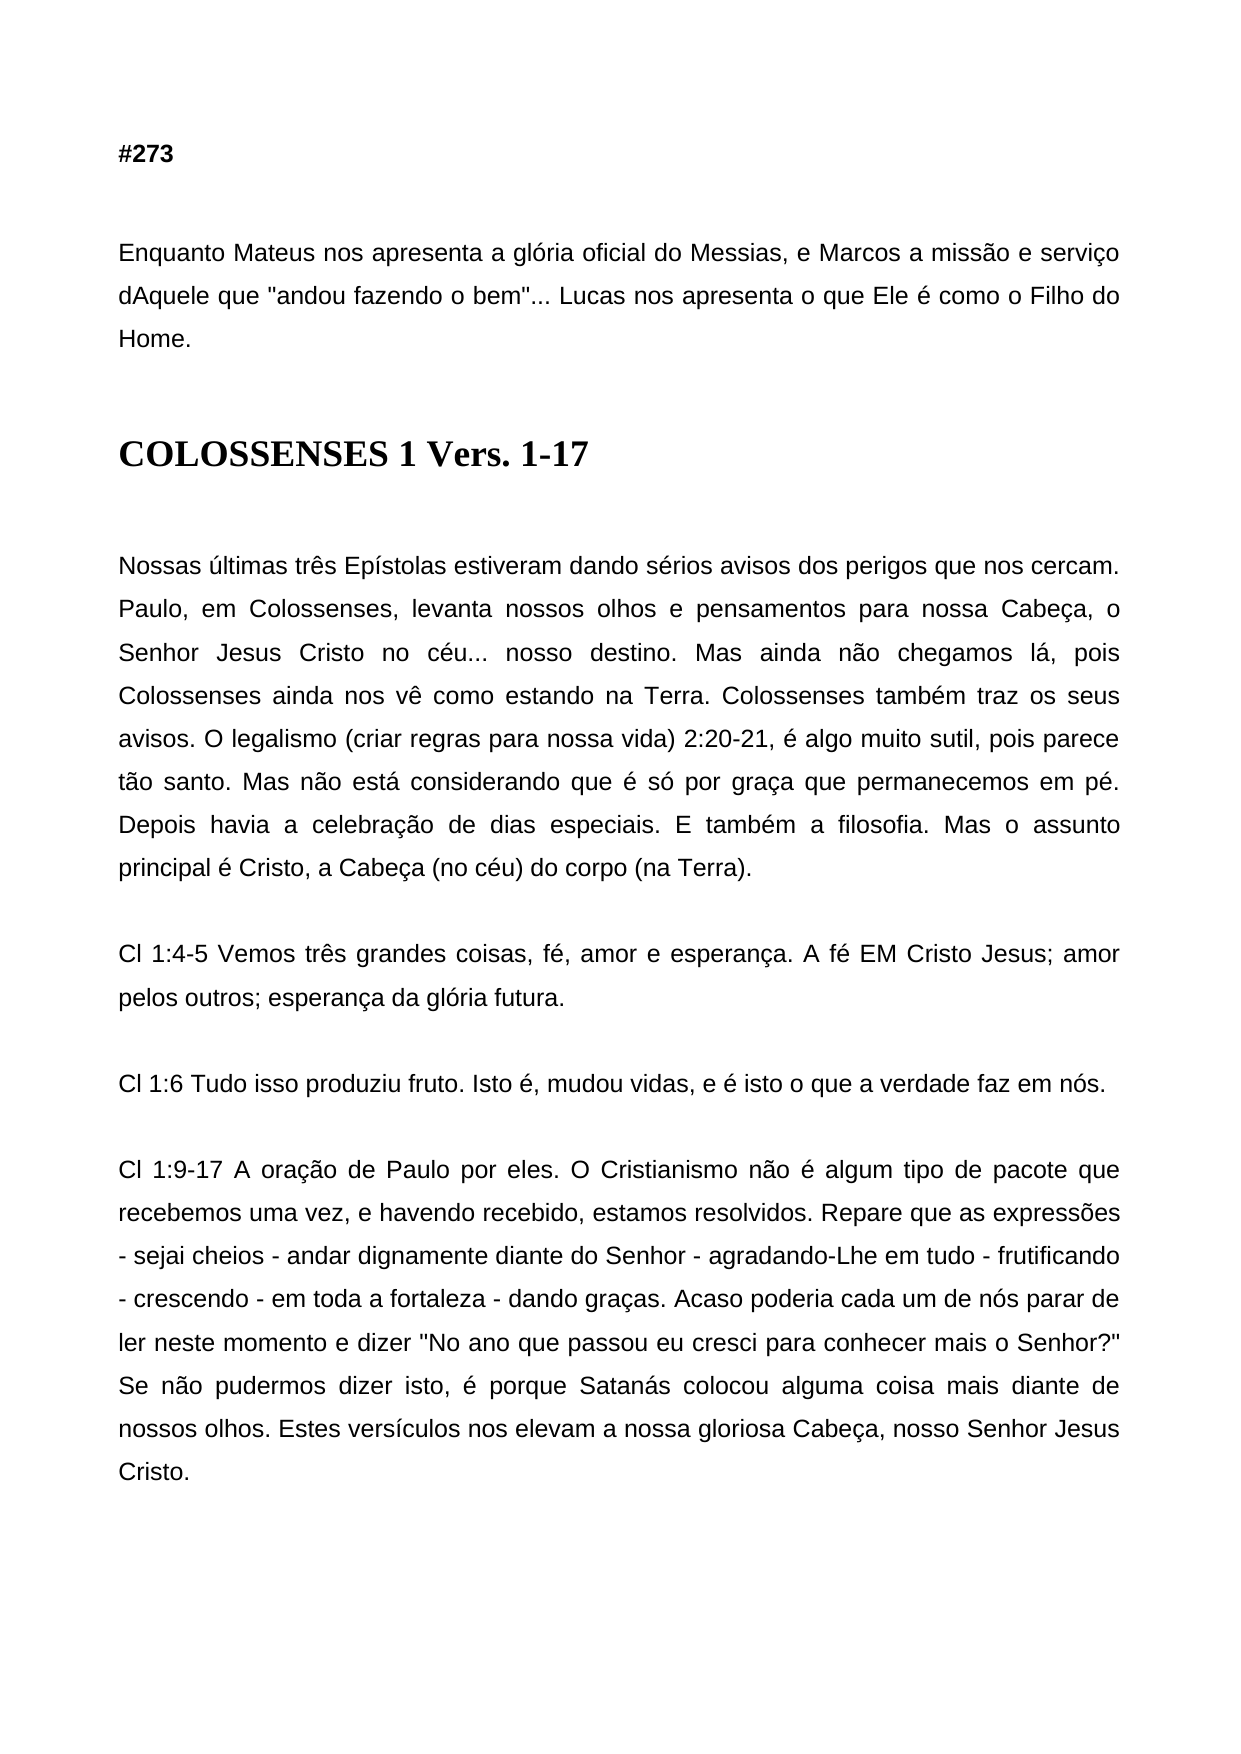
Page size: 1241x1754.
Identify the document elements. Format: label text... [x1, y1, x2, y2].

text Cl 1:6 Tudo isso produziu fruto. Isto é, mudou vidas, e é isto o que a verdade faz em nós. [118, 1069, 1122, 1098]
subtitle COLOSSENSES 1 Vers. 1-17 [118, 431, 1122, 474]
subtitle #273 [118, 139, 1122, 168]
text Enquanto Mateus nos apresenta a glória oficial do Messias, e Marcos a missão e serviço dAquele que "andou fazendo o bem"... Lucas nos apresenta o que Ele é como o Filho do Home. [118, 238, 1122, 353]
text Cl 1:9-17 A oração de Paulo por eles. O Cristianismo não é algum tipo de pacote que recebemos uma vez, e havendo recebido, estamos resolvidos. Repare que as expressões - sejai cheios - andar dignamente diante do Senhor - agradando-Lhe em tudo - frutificando - crescendo - em toda a fortaleza - dando graças. Acaso poderia cada um de nós parar de ler neste momento e dizer "No ano que passou eu cresci para conhecer mais o Senhor?" Se não pudermos dizer isto, é porque Satanás colocou alguma coisa mais diante de nossos olhos. Estes versículos nos elevam a nossa gloriosa Cabeça, nosso Senhor Jesus Cristo. [118, 1155, 1122, 1486]
text Nossas últimas três Epístolas estiveram dando sérios avisos dos perigos que nos cercam. Paulo, em Colossenses, levanta nossos olhos e pensamentos para nossa Cabeça, o Senhor Jesus Cristo no céu... nosso destino. Mas ainda não chegamos lá, pois Colossenses ainda nos vê como estando na Terra. Colossenses também traz os seus avisos. O legalismo (criar regras para nossa vida) 2:20-21, é algo muito sutil, pois parece tão santo. Mas não está considerando que é só por graça que permanecemos em pé. Depois havia a celebração de dias especiais. E também a filosofia. Mas o assunto principal é Cristo, a Cabeça (no céu) do corpo (na Terra). [118, 551, 1122, 882]
text Cl 1:4-5 Vemos três grandes coisas, fé, amor e esperança. A fé EM Cristo Jesus; amor pelos outros; esperança da glória futura. [118, 939, 1122, 1011]
